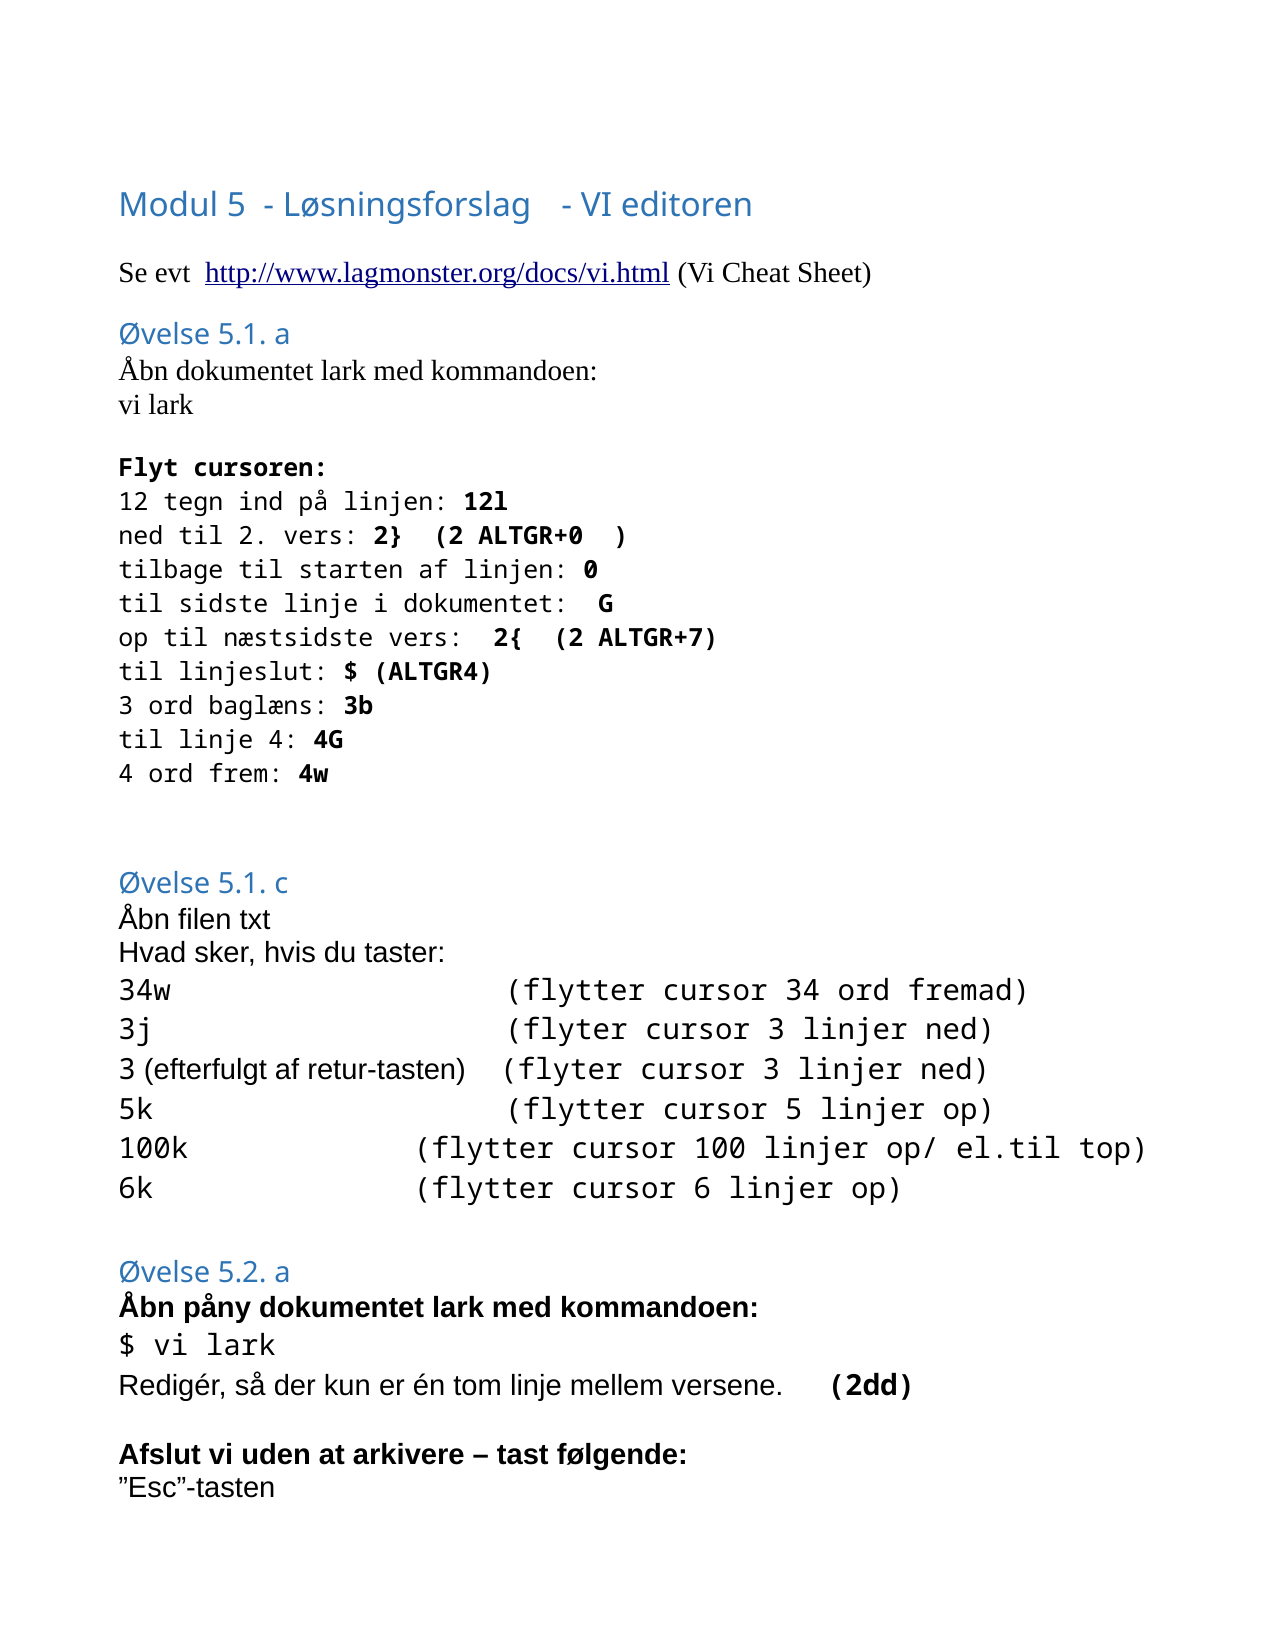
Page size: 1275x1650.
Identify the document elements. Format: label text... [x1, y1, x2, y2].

subtitle Øvelse 5.2. a [118, 1251, 1157, 1291]
text 4 ord frem: 4w [118, 756, 1157, 790]
text 12 tegn ind på linjen: 12l [118, 483, 1157, 517]
text Afslut vi uden at arkivere – tast følgende: [118, 1437, 1157, 1471]
text Redigér, så der kun er én tom linje mellem versene. (2dd) [118, 1364, 1157, 1403]
text Åbn dokumentet lark med kommandoen: [118, 353, 1157, 387]
text 5k (flytter cursor 5 linjer op) [118, 1088, 1157, 1128]
text op til næstsidste vers: 2{ (2 ALTGR+7) [118, 619, 1157, 653]
text til sidste linje i dokumentet: G [118, 585, 1157, 619]
subtitle Øvelse 5.1. a [118, 314, 1157, 353]
text $ vi lark [118, 1324, 1157, 1364]
text 34w (flytter cursor 34 ord fremad) [118, 969, 1157, 1008]
text 3 ord baglæns: 3b [118, 688, 1157, 722]
text 3 (efterfulgt af retur-tasten) (flyter cursor 3 linjer ned) [118, 1048, 1157, 1088]
text 6k (flytter cursor 6 linjer op) [118, 1167, 1157, 1207]
text Flyt cursoren: [118, 449, 1157, 483]
text til linjeslut: $ (ALTGR4) [118, 653, 1157, 688]
subtitle Modul 5 - Løsningsforslag - VI editoren [118, 181, 1157, 226]
text vi lark [118, 387, 1157, 420]
text ned til 2. vers: 2} (2 ALTGR+0 ) [118, 517, 1157, 551]
text Åbn filen txt [118, 902, 1157, 935]
subtitle Øvelse 5.1. c [118, 862, 1157, 902]
text Se evt http://www.lagmonster.org/docs/vi.html (Vi Cheat Sheet) [118, 255, 1157, 288]
text til linje 4: 4G [118, 722, 1157, 756]
text Åbn påny dokumentet lark med kommandoen: [118, 1291, 1157, 1324]
text 100k (flytter cursor 100 linjer op/ el.til top) [118, 1128, 1157, 1167]
text tilbage til starten af linjen: 0 [118, 551, 1157, 585]
text 3j (flyter cursor 3 linjer ned) [118, 1008, 1157, 1048]
text ”Esc”-tasten [118, 1471, 1157, 1504]
text Hvad sker, hvis du taster: [118, 935, 1157, 969]
